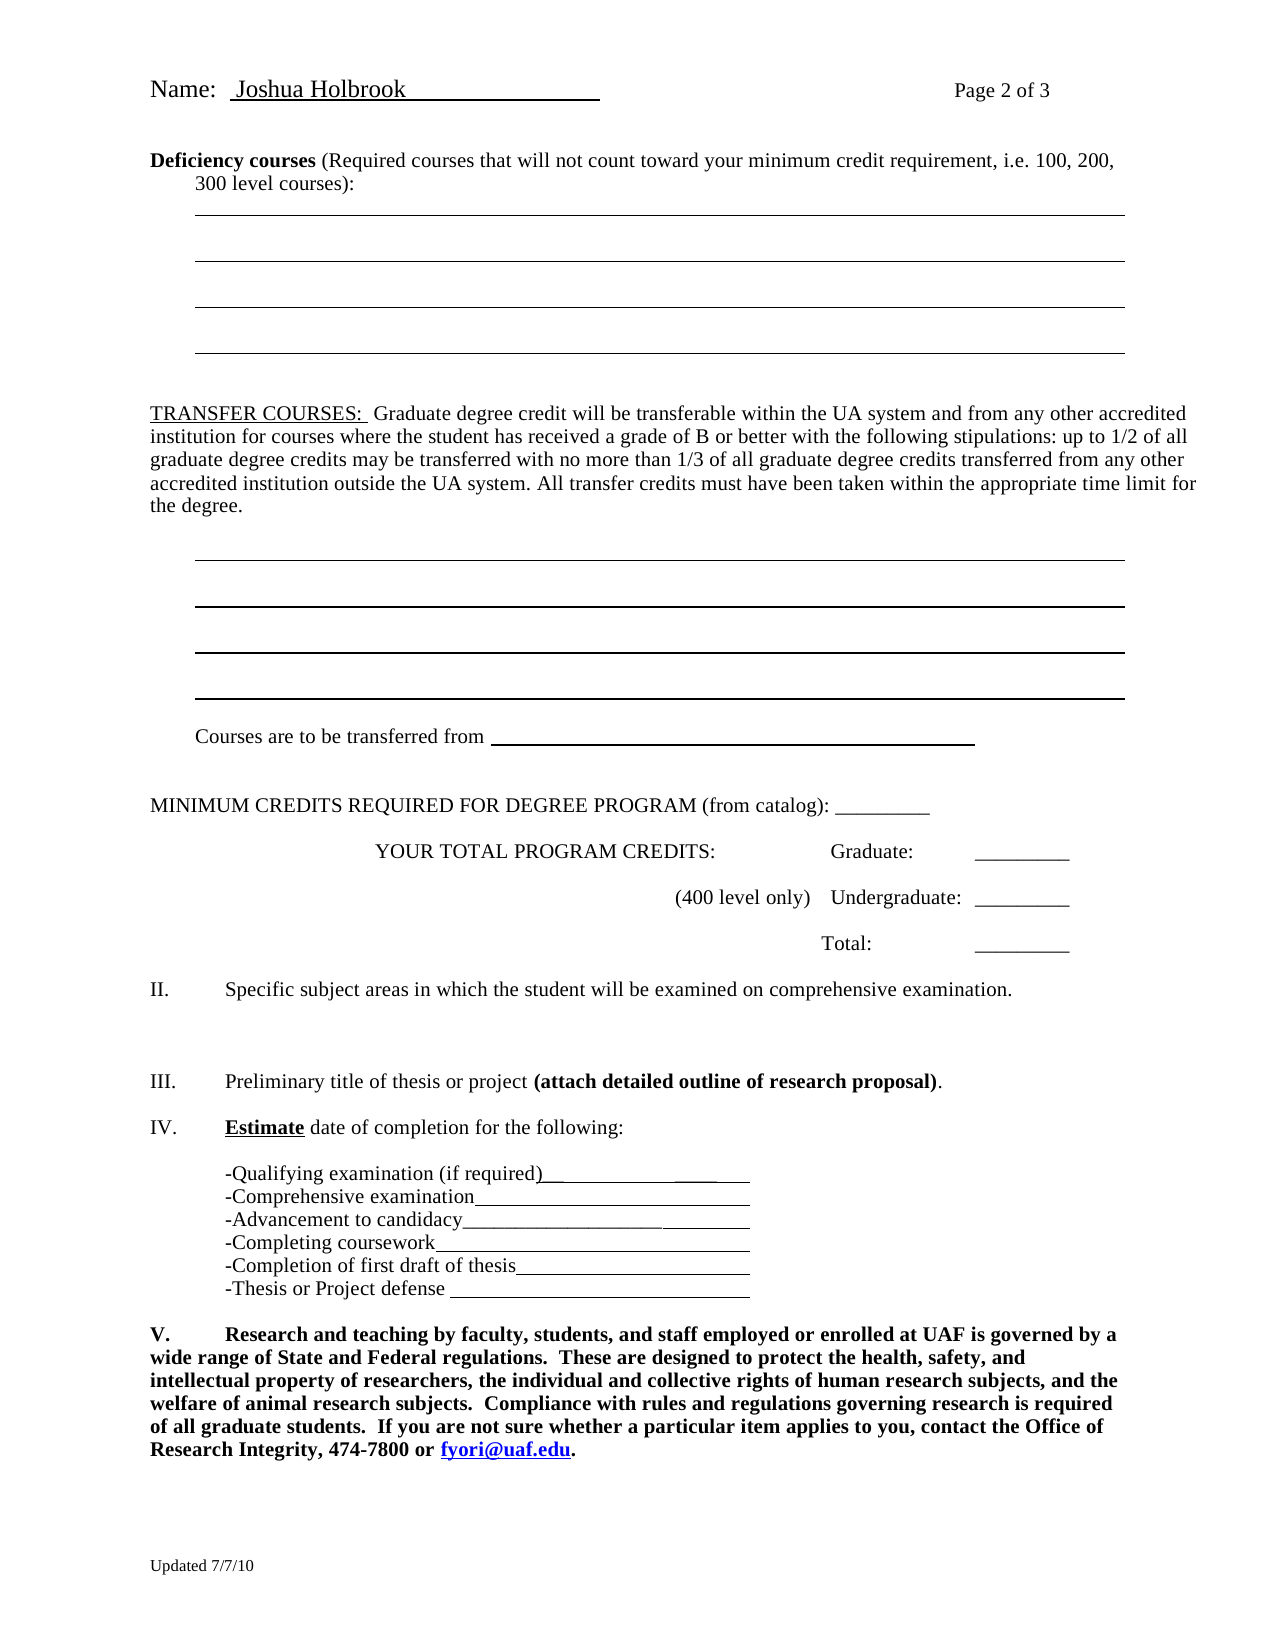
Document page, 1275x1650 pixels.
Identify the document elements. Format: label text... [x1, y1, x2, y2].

text TRANSFER COURSES: Graduate degree credit will be transferable within the UA system and from any other accredited institution for courses where the student has received a grade of B or better with the following stipulations: up to 1/2 of all graduate degree credits may be transferred with no more than 1/3 of all graduate degree credits transferred from any other accredited institution outside the UA system. All transfer credits must have been taken within the appropriate time limit for the degree. [150, 402, 1200, 517]
text -Comprehensive examination [150, 1185, 1200, 1208]
text (400 level only) Undergraduate: _________ [600, 886, 1200, 909]
text II. Specific subject areas in which the student will be examined on comprehensive examination. [150, 978, 1200, 1001]
text -Qualifying examination (if required)__ ____ [150, 1162, 1200, 1185]
text IV. Estimate date of completion for the following: [150, 1116, 1200, 1139]
text V. Research and teaching by faculty, students, and staff employed or enrolled at UAF is governed by a wide range of State and Federal regulations. These are designed to protect the health, safety, and intellectual property of researchers, the individual and collective rights of human research subjects, and the welfare of animal research subjects. Compliance with rules and regulations governing research is required of all graduate students. If you are not sure whether a particular item applies to you, contact the Office of Research Integrity, 474-7800 or fyori@uaf.edu. [150, 1323, 1125, 1461]
text MINIMUM CREDITS REQUIRED FOR DEGREE PROGRAM (from catalog): _________ [150, 794, 1200, 817]
text Courses are to be transferred from [195, 724, 1200, 748]
text III. Preliminary title of thesis or project (attach detailed outline of research proposal). [150, 1070, 1200, 1093]
text YOUR TOTAL PROGRAM CREDITS: Graduate: _________ [150, 840, 1200, 863]
text -Completing coursework -Completion of first draft of thesis -Thesis or Project defense [150, 1231, 1200, 1300]
text -Advancement to candidacy___________________ [150, 1208, 1200, 1231]
text Total: _________ [150, 932, 1200, 955]
text Deficiency courses (Required courses that will not count toward your minimum credit requirement, i.e. 100, 200, 300 level courses): [150, 149, 1125, 195]
